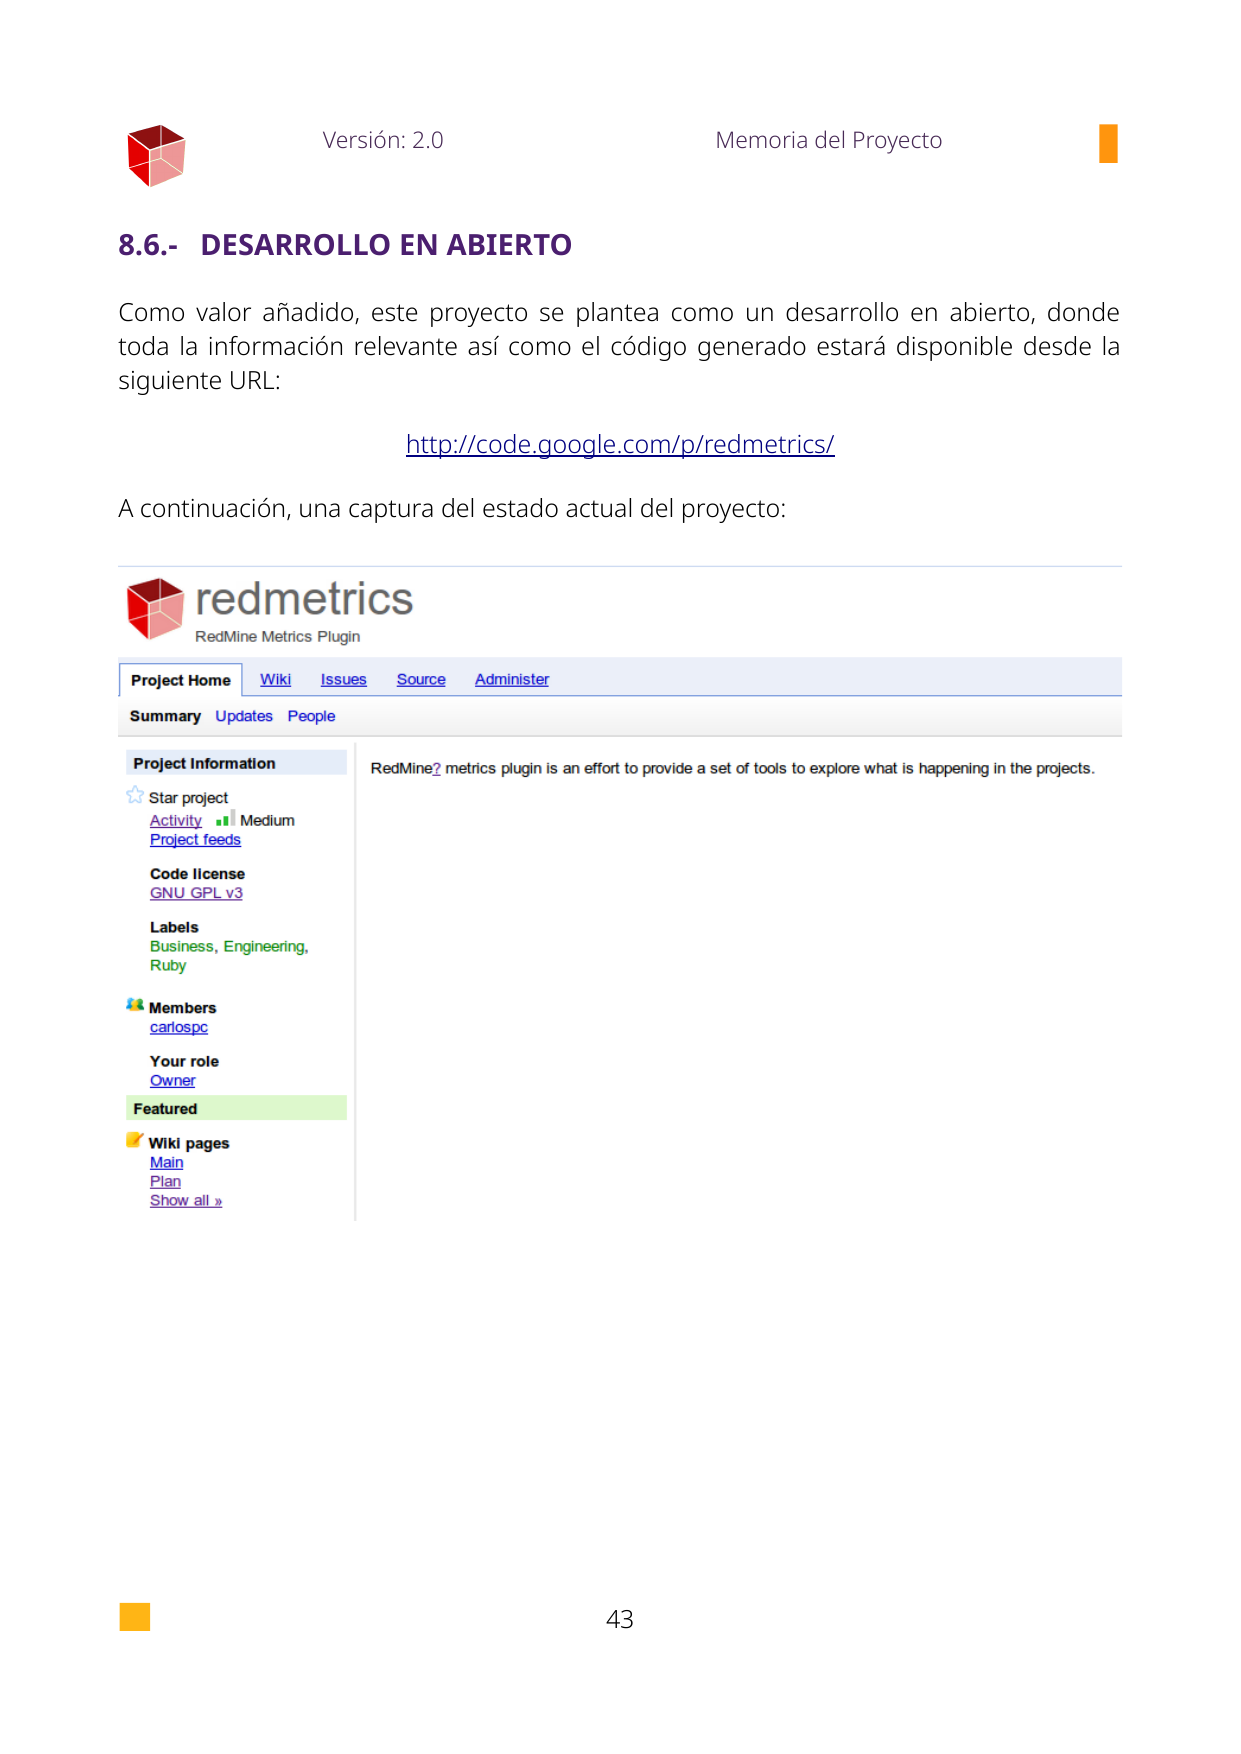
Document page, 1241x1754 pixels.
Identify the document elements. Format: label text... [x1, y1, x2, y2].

subtitle Desarrollo en abierto [118, 225, 1122, 264]
text Como valor añadido, este proyecto se plantea como un desarrollo en abierto, donde toda la información relevante así como el código generado estará disponible desde la siguiente URL: [118, 294, 1122, 397]
text A continuación, una captura del estado actual del proyecto: [118, 491, 1122, 525]
text http://code.google.com/p/redmetrics/ [118, 427, 1122, 461]
picture [123, 123, 189, 189]
picture [118, 554, 1123, 1221]
